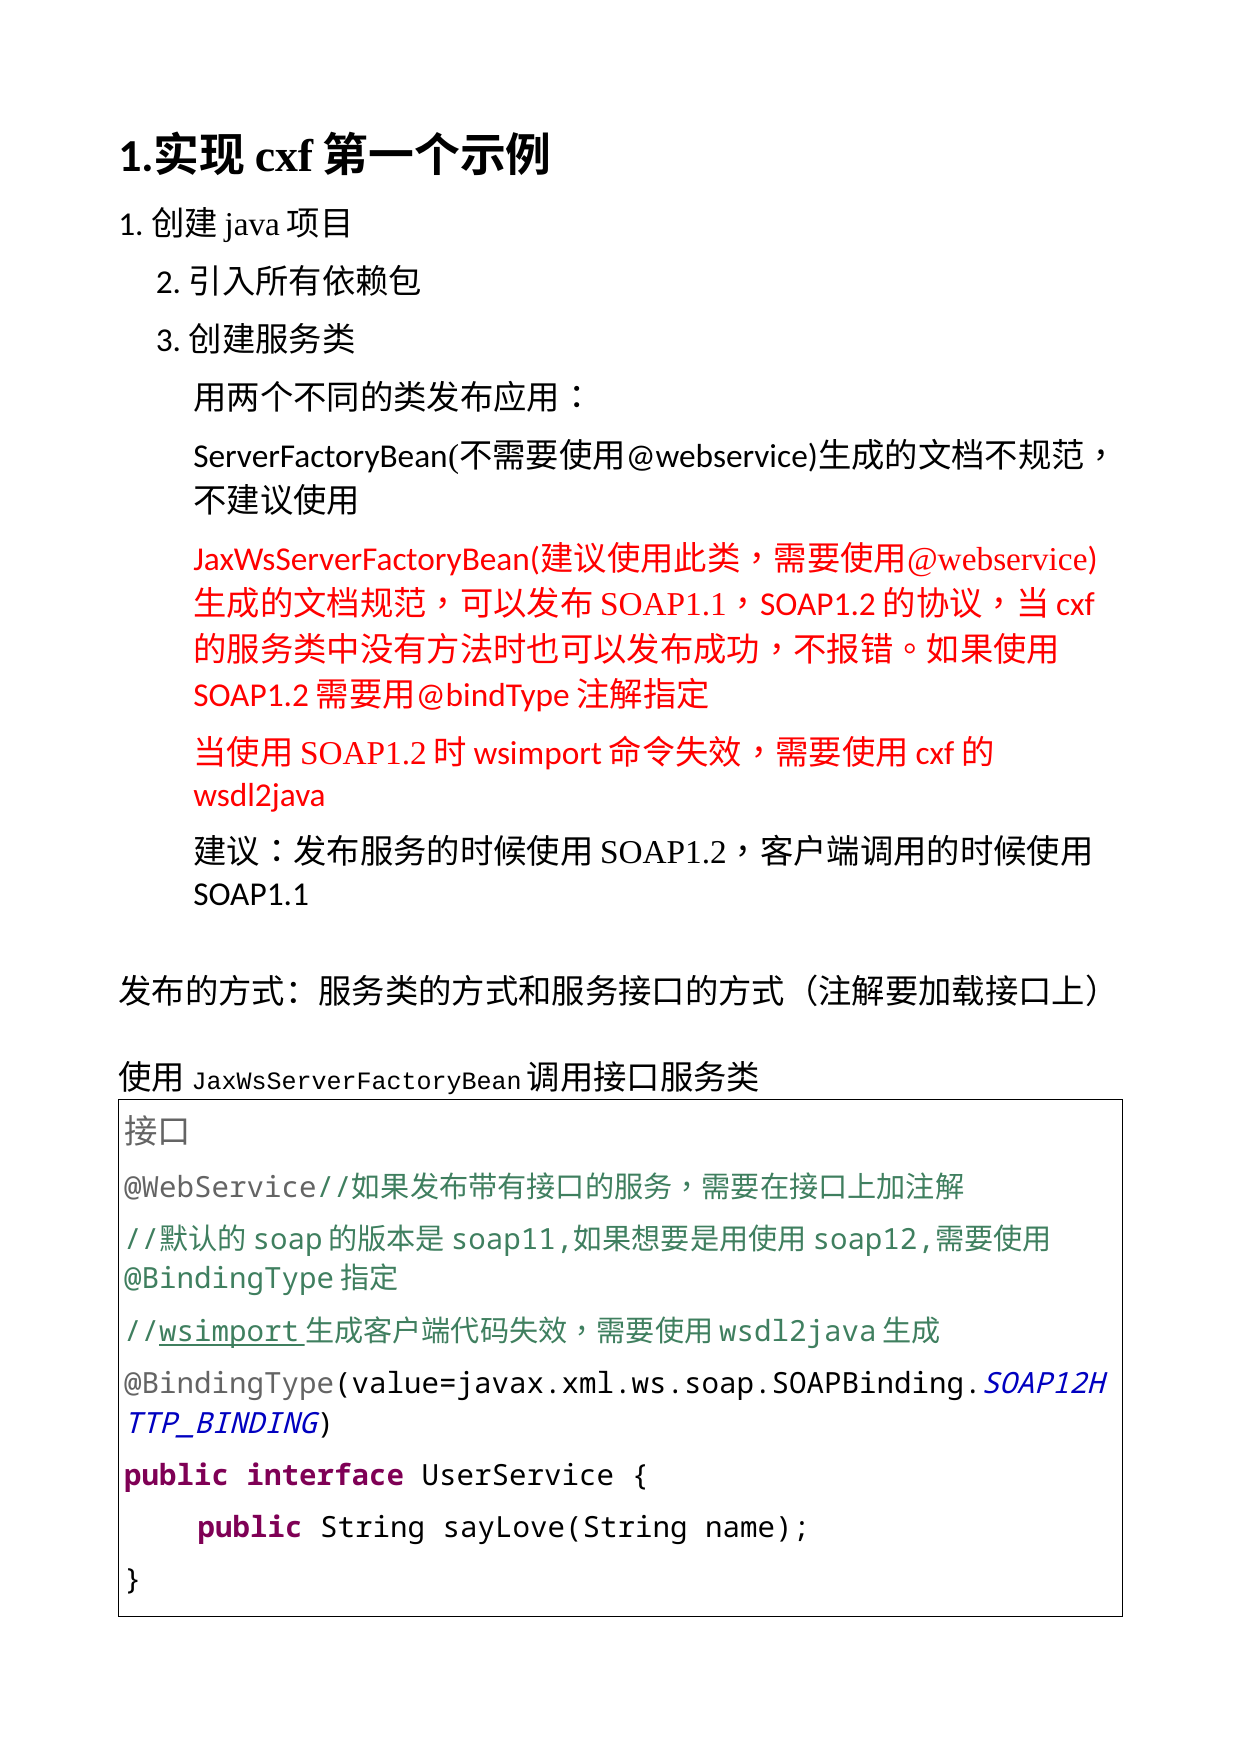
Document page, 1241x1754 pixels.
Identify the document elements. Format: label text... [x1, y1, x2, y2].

text 发布的方式：服务类的方式和服务接口的方式（注解要加载接口上） [118, 964, 1122, 1013]
subtitle 1.实现cxf第一个示例 [118, 118, 1122, 184]
text ServerFactoryBean(不需要使用@webservice)生成的文档不规范，不建议使用 [193, 431, 1122, 522]
table_header 接口 @WebService//如果发布带有接口的服务，需要在接口上加注解 //默认的soap的版本是soap11,如果想要是用使用soap12,需要使用@BindingType指定 //wsimport生成客户端代码失效，需要使用wsdl2java生成 @BindingType(value=javax.xml.ws.soap.SOAPBinding.SOAP12HTTP_BINDING) public interface UserService { public String sayLove(String name); } [119, 1100, 1122, 1616]
text 使用JaxWsServerFactoryBean调用接口服务类 [118, 1051, 1122, 1099]
text 2. 引入所有依赖包 [156, 258, 1122, 303]
text 3. 创建服务类 [156, 316, 1122, 361]
text 用两个不同的类发布应用： [193, 373, 1122, 419]
text JaxWsServerFactoryBean(建议使用此类，需要使用@webservice) 生成的文档规范，可以发布SOAP1.1，SOAP1.2的协议，当cxf的服务类中没有方法时也可以发布成功，不报错。如果使用SOAP1.2需要用@bindType注解指定 [193, 535, 1122, 716]
text 1. 创建java项目 [118, 197, 1122, 245]
text 建议：发布服务的时候使用SOAP1.2，客户端调用的时候使用SOAP1.1 [193, 828, 1122, 914]
text 当使用SOAP1.2时wsimport命令失效，需要使用cxf的wsdl2java [193, 729, 1122, 815]
